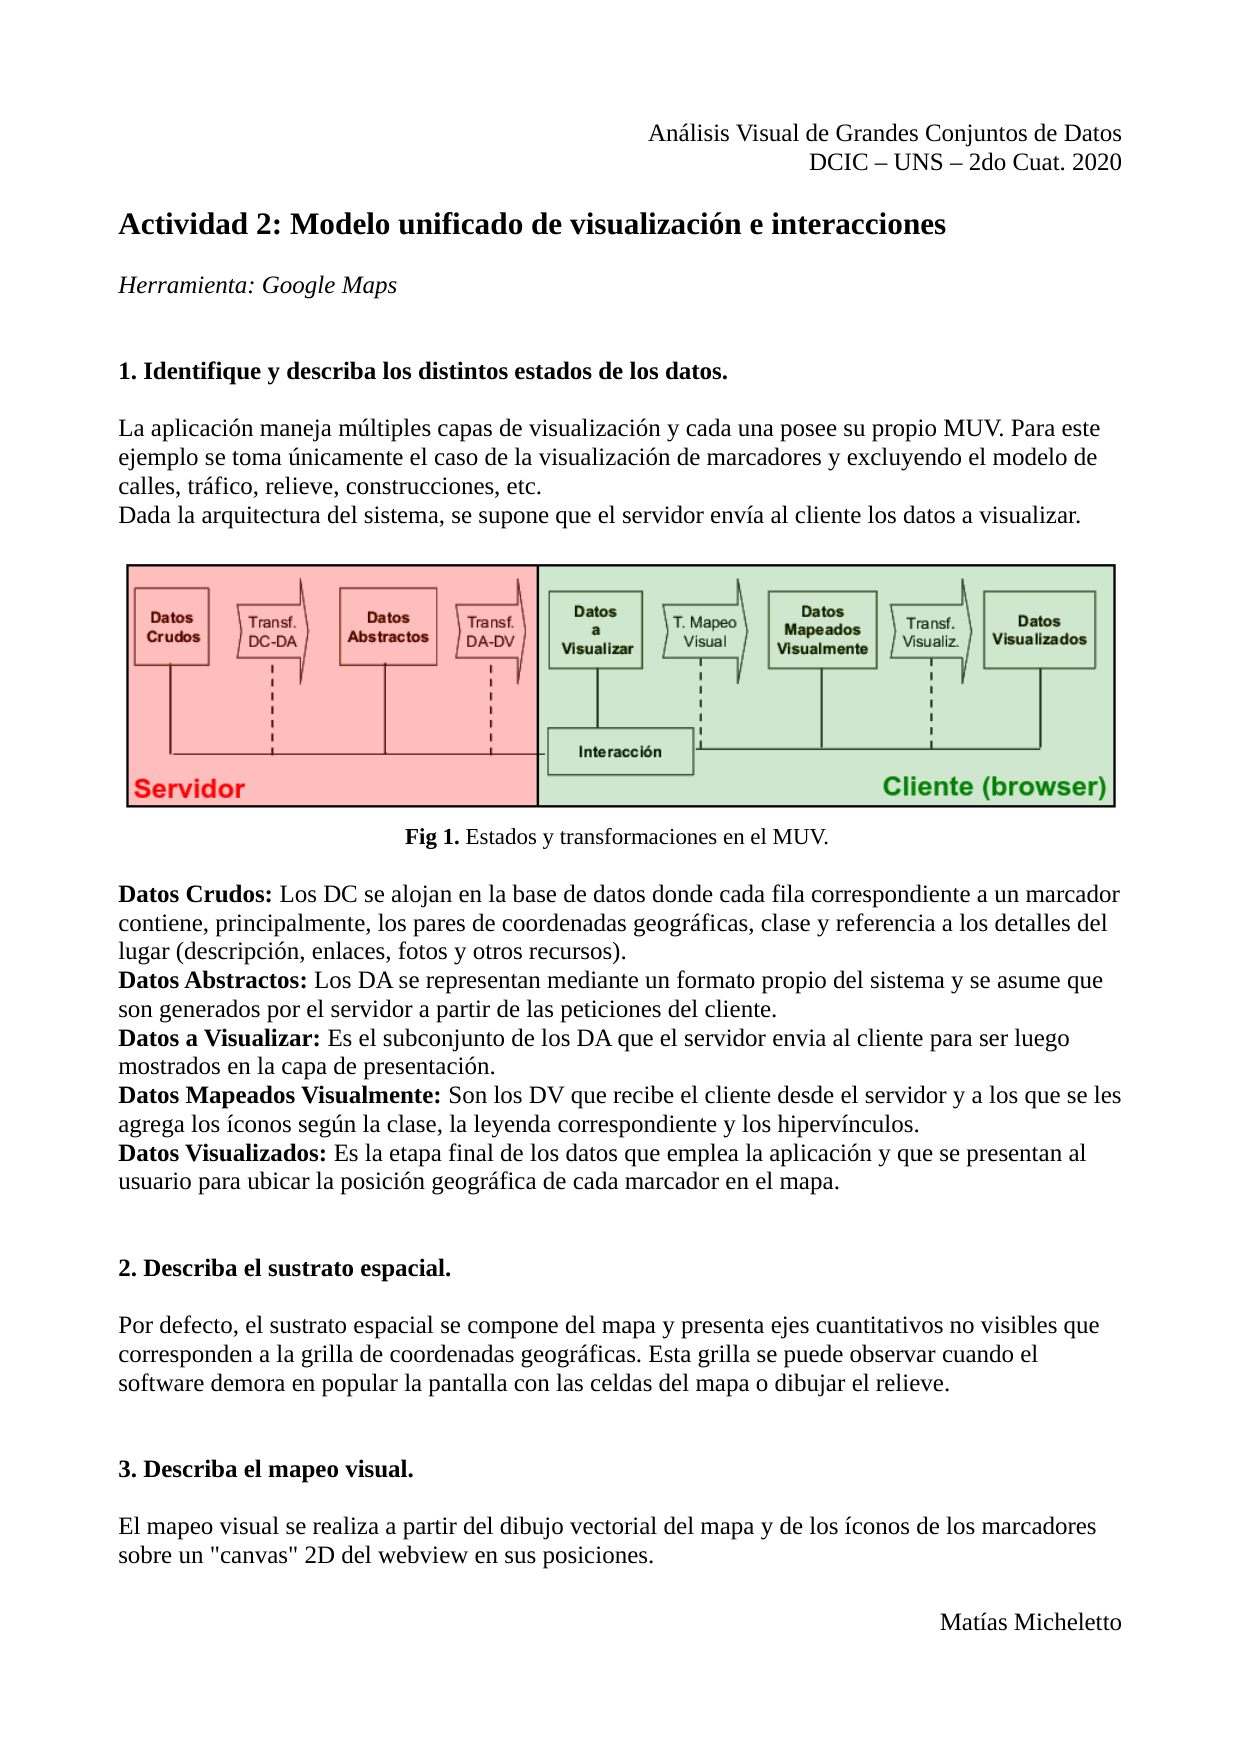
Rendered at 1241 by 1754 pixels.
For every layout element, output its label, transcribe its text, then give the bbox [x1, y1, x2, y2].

text Fig 1. Estados y transformaciones en el MUV. [118, 822, 1122, 850]
text Actividad 2: Modelo unificado de visualización e interacciones [118, 205, 1122, 241]
text Herramienta: Google Maps [118, 270, 1122, 298]
text Datos Crudos: Los DC se alojan en la base de datos donde cada fila correspondiente a un marcador contiene, principalmente, los pares de coordenadas geográficas, clase y referencia a los detalles del lugar (descripción, enlaces, fotos y otros recursos). [118, 879, 1122, 965]
text Dada la arquitectura del sistema, se supone que el servidor envía al cliente los datos a visualizar. [118, 500, 1122, 528]
text Datos a Visualizar: Es el subconjunto de los DA que el servidor envia al cliente para ser luego mostrados en la capa de presentación. [118, 1023, 1122, 1080]
text Datos Visualizados: Es la etapa final de los datos que emplea la aplicación y que se presentan al usuario para ubicar la posición geográfica de cada marcador en el mapa. [118, 1138, 1122, 1195]
picture [118, 557, 1123, 822]
text 3. Describa el mapeo visual. [118, 1454, 1122, 1483]
text 2. Describa el sustrato espacial. [118, 1253, 1122, 1281]
text 1. Identifique y describa los distintos estados de los datos. [118, 356, 1122, 385]
text El mapeo visual se realiza a partir del dibujo vectorial del mapa y de los íconos de los marcadores sobre un "canvas" 2D del webview en sus posiciones. [118, 1511, 1122, 1569]
text Por defecto, el sustrato espacial se compone del mapa y presenta ejes cuantitativos no visibles que corresponden a la grilla de coordenadas geográficas. Esta grilla se puede observar cuando el software demora en popular la pantalla con las celdas del mapa o dibujar el relieve. [118, 1310, 1122, 1396]
text Datos Mapeados Visualmente: Son los DV que recibe el cliente desde el servidor y a los que se les agrega los íconos según la clase, la leyenda correspondiente y los hipervínculos. [118, 1080, 1122, 1138]
text La aplicación maneja múltiples capas de visualización y cada una posee su propio MUV. Para este ejemplo se toma únicamente el caso de la visualización de marcadores y excluyendo el modelo de calles, tráfico, relieve, construcciones, etc. [118, 413, 1122, 500]
text Datos Abstractos: Los DA se representan mediante un formato propio del sistema y se asume que son generados por el servidor a partir de las peticiones del cliente. [118, 965, 1122, 1023]
